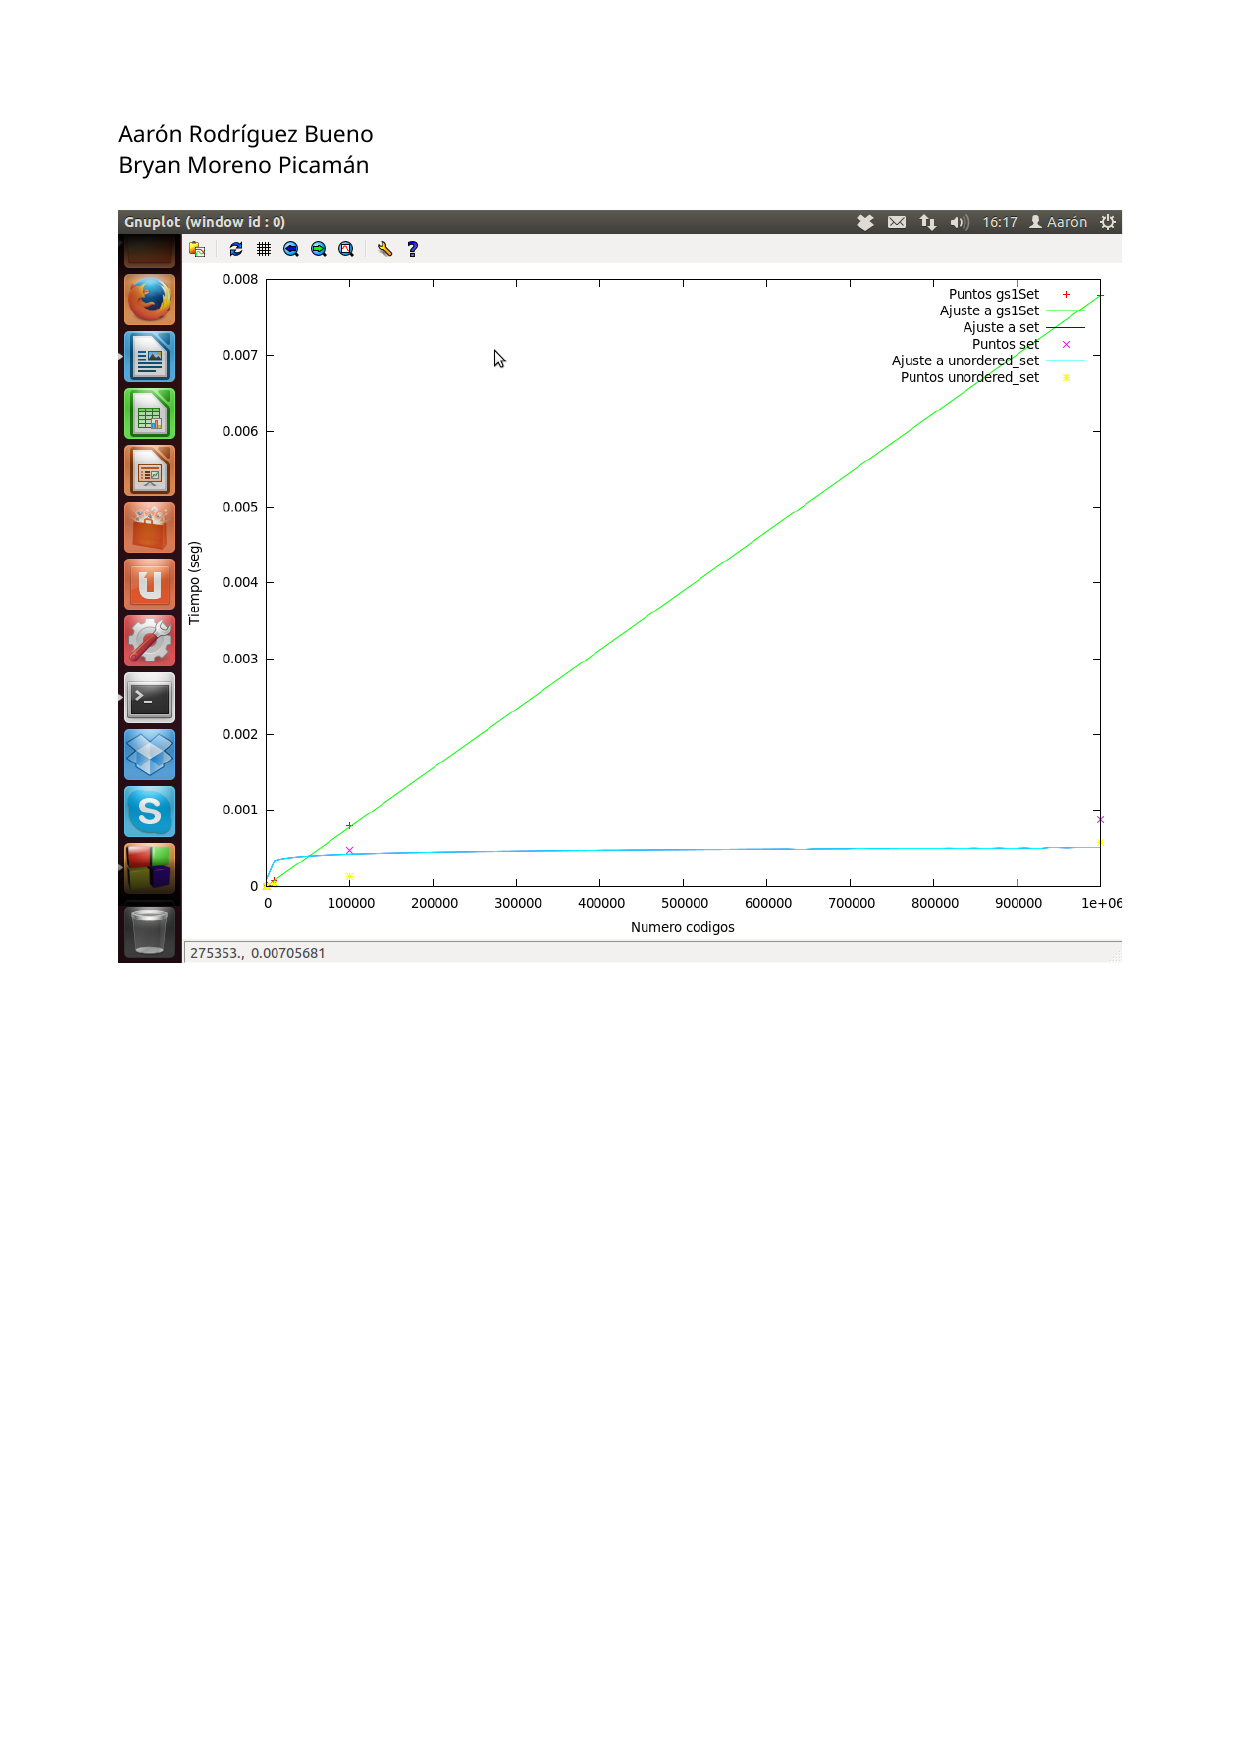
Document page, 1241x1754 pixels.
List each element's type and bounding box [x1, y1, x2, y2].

picture [118, 210, 1123, 963]
